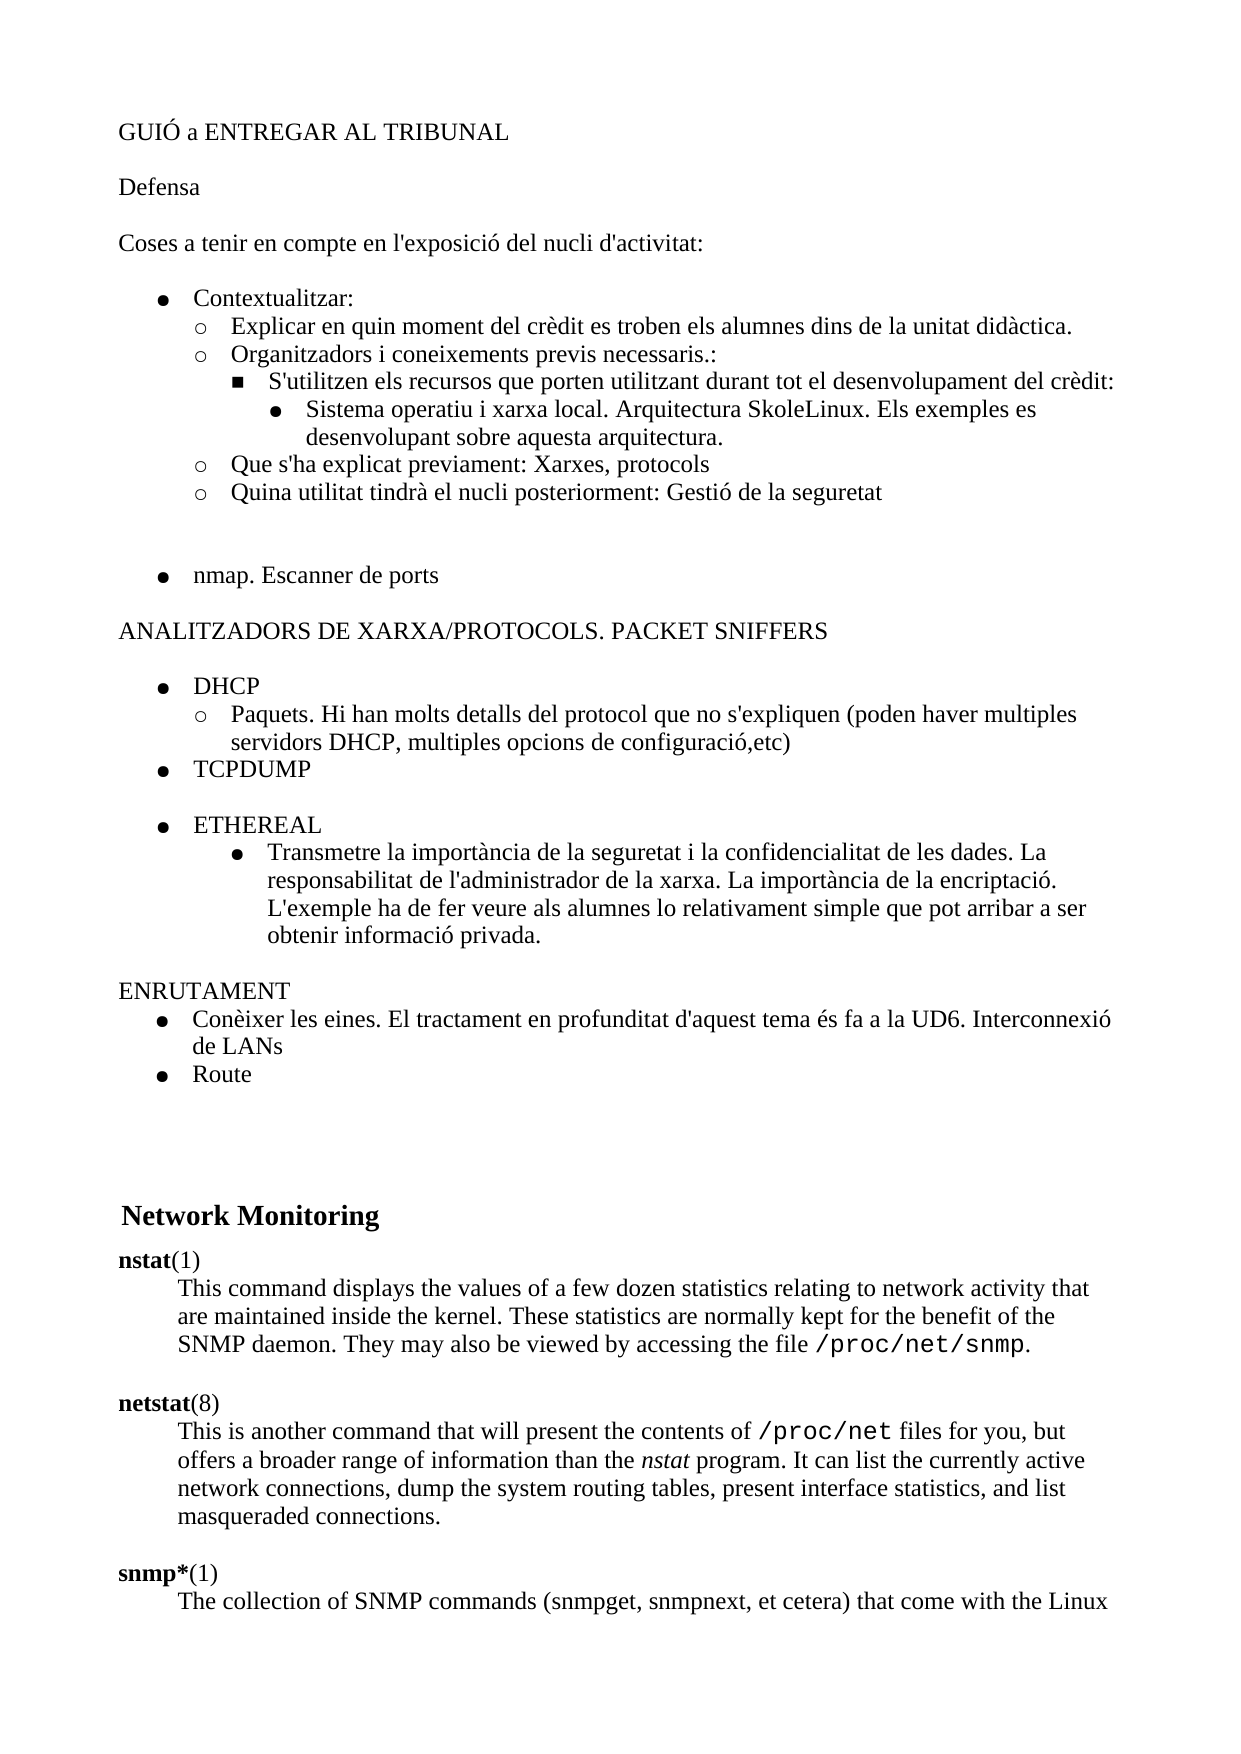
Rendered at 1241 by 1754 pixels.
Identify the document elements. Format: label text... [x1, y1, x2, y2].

list This is another command that will present the contents of /proc/net files for you, but offers a broader range of information than the nstat program. It can list the currently active network connections, dump the system routing tables, present interface statistics, and list masqueraded connections. [177, 1417, 1122, 1530]
list Quina utilitat tindrà el nucli posteriorment: Gestió de la seguretat [193, 478, 1122, 506]
text Coses a tenir en compte en l'exposició del nucli d'activitat: [118, 229, 1122, 257]
subtitle netstat(8) [118, 1389, 1122, 1417]
list S'utilitzen els recursos que porten utilitzant durant tot el desenvolupament del crèdit: [231, 367, 1122, 395]
subtitle snmp*(1) [118, 1559, 1122, 1587]
list Route [154, 1060, 1122, 1088]
list This command displays the values of a few dozen statistics relating to network activity that are maintained inside the kernel. These statistics are normally kept for the benefit of the SNMP daemon. They may also be viewed by accessing the file /proc/net/snmp. [177, 1274, 1122, 1359]
list Transmetre la importància de la seguretat i la confidencialitat de les dades. La responsabilitat de l'administrador de la xarxa. La importància de la encriptació. L'exemple ha de fer veure als alumnes lo relativament simple que pot arribar a ser obtenir informació privada. [229, 838, 1122, 949]
list DHCP [156, 672, 1122, 700]
list nmap. Escanner de ports [156, 561, 1122, 589]
list ETHEREAL [156, 811, 1122, 838]
list Que s'ha explicat previament: Xarxes, protocols [193, 451, 1122, 478]
list Explicar en quin moment del crèdit es troben els alumnes dins de la unitat didàctica. [193, 312, 1122, 340]
list Conèixer les eines. El tractament en profunditat d'aquest tema és fa a la UD6. Interconnexió de LANs [154, 1005, 1122, 1060]
list The collection of SNMP commands (snmpget, snmpnext, et cetera) that come with the Linux [177, 1587, 1122, 1614]
list Paquets. Hi han molts detalls del protocol que no s'expliquen (poden haver multiples servidors DHCP, multiples opcions de configuració,etc) [193, 700, 1122, 755]
list Sistema operatiu i xarxa local. Arquitectura SkoleLinux. Els exemples es desenvolupant sobre aquesta arquitectura. [268, 395, 1122, 451]
list Contextualitzar: [156, 284, 1122, 312]
subtitle nstat(1) [118, 1247, 1122, 1274]
text Defensa [118, 173, 1122, 201]
list Organitzadors i coneixements previs necessaris.: [193, 340, 1122, 367]
text ANALITZADORS DE XARXA/PROTOCOLS. PACKET SNIFFERS [118, 617, 1122, 644]
text GUIÓ a ENTREGAR AL TRIBUNAL [118, 118, 1122, 146]
text ENRUTAMENT [118, 977, 1122, 1005]
list TCPDUMP [156, 755, 1122, 783]
table_header Network Monitoring [118, 1171, 1122, 1247]
